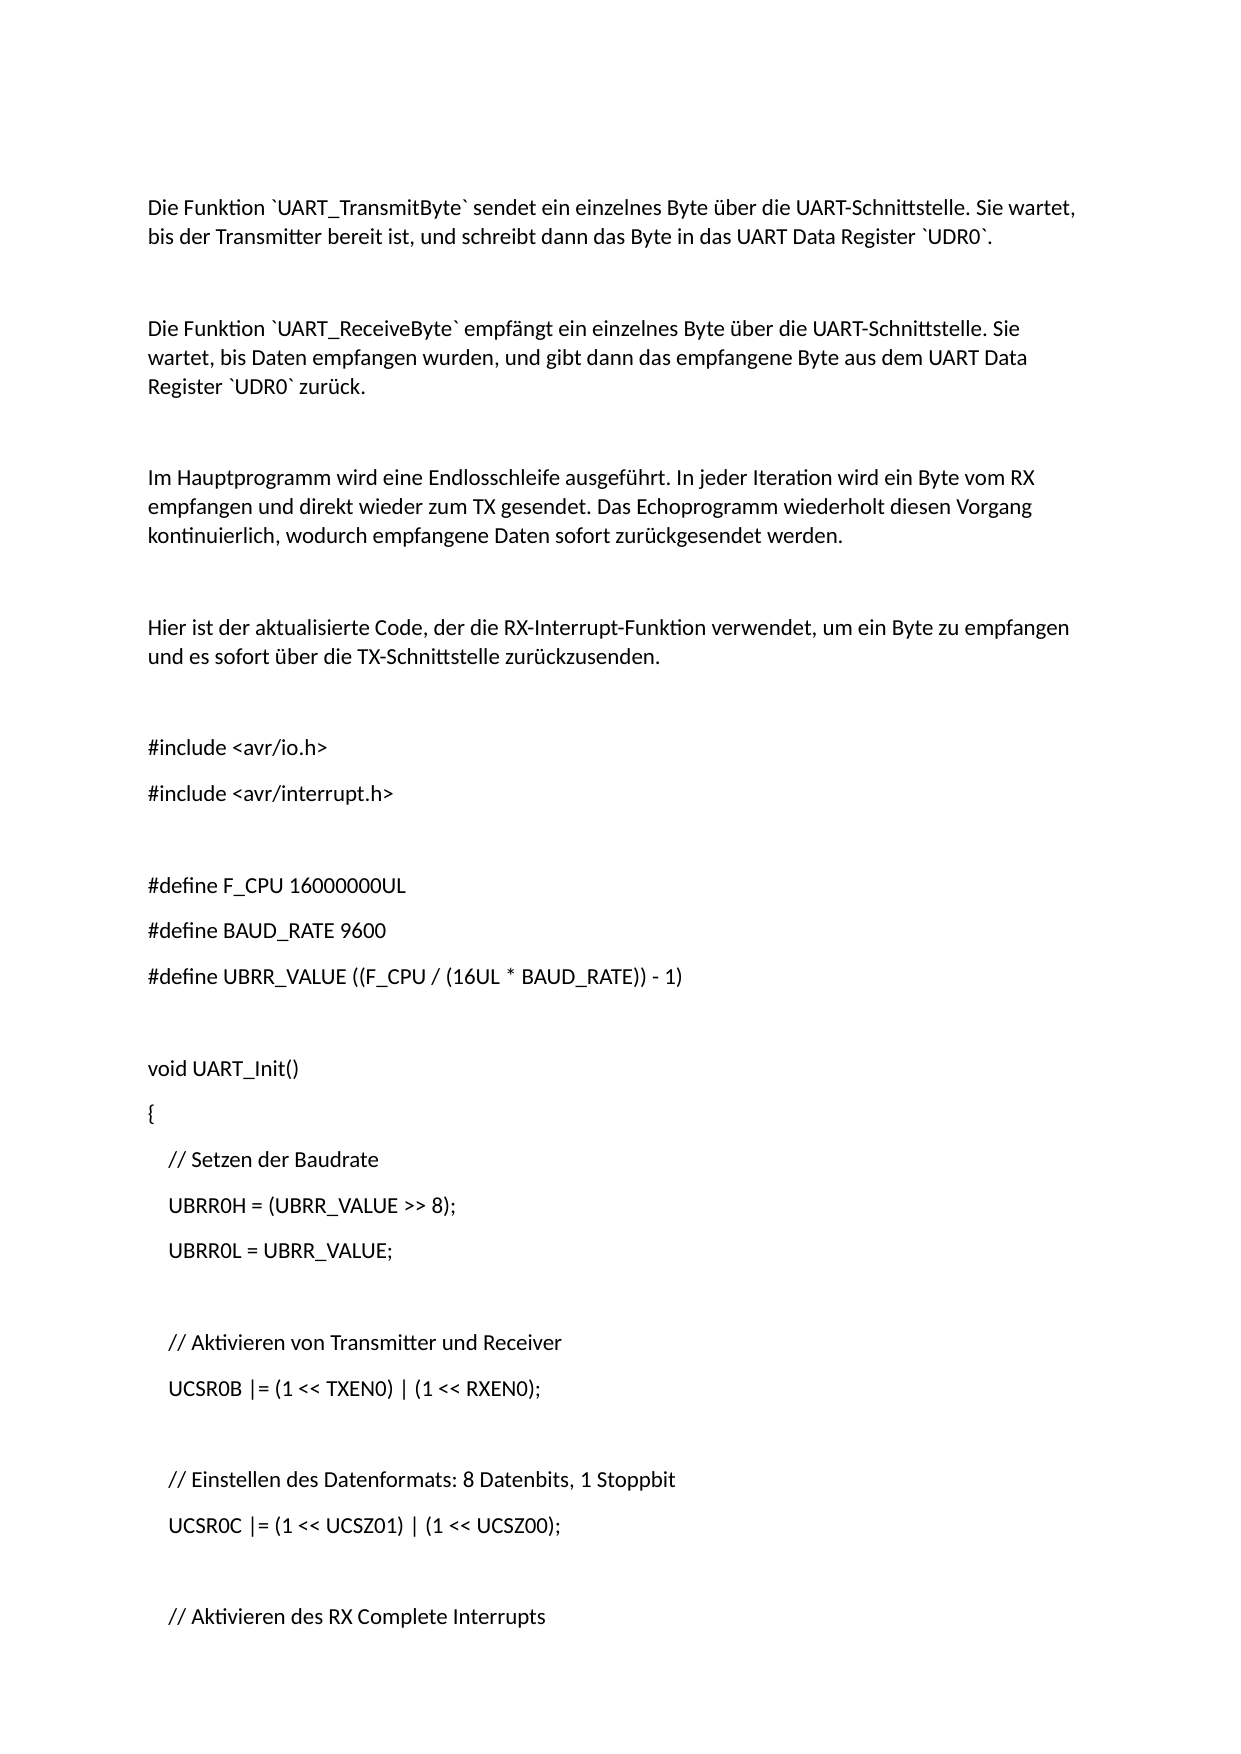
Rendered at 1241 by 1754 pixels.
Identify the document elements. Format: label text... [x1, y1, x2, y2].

text UBRR0H = (UBRR_VALUE >> 8); [148, 1191, 1093, 1219]
text UBRR0L = UBRR_VALUE; [148, 1237, 1093, 1264]
text // Einstellen des Datenformats: 8 Datenbits, 1 Stoppbit [148, 1465, 1093, 1493]
text Die Funktion `UART_ReceiveByte` empfängt ein einzelnes Byte über die UART-Schnittstelle. Sie wartet, bis Daten empfangen wurden, und gibt dann das empfangene Byte aus dem UART Data Register `UDR0` zurück. [148, 314, 1093, 400]
text // Aktivieren des RX Complete Interrupts [148, 1602, 1093, 1630]
text #include <avr/interrupt.h> [148, 779, 1093, 807]
text // Aktivieren von Transmitter und Receiver [148, 1328, 1093, 1356]
text #define F_CPU 16000000UL [148, 871, 1093, 899]
text UCSR0B |= (1 << TXEN0) | (1 << RXEN0); [148, 1374, 1093, 1402]
text #include <avr/io.h> [148, 733, 1093, 762]
text Im Hauptprogramm wird eine Endlosschleife ausgeführt. In jeder Iteration wird ein Byte vom RX empfangen und direkt wieder zum TX gesendet. Das Echoprogramm wiederholt diesen Vorgang kontinuierlich, wodurch empfangene Daten sofort zurückgesendet werden. [148, 463, 1093, 549]
text UCSR0C |= (1 << UCSZ01) | (1 << UCSZ00); [148, 1511, 1093, 1539]
text { [148, 1099, 1093, 1127]
text // Setzen der Baudrate [148, 1145, 1093, 1173]
text #define BAUD_RATE 9600 [148, 916, 1093, 944]
text #define UBRR_VALUE ((F_CPU / (16UL * BAUD_RATE)) - 1) [148, 962, 1093, 990]
text Hier ist der aktualisierte Code, der die RX-Interrupt-Funktion verwendet, um ein Byte zu empfangen und es sofort über die TX-Schnittstelle zurückzusenden. [148, 613, 1093, 670]
text Die Funktion `UART_TransmitByte` sendet ein einzelnes Byte über die UART-Schnittstelle. Sie wartet, bis der Transmitter bereit ist, und schreibt dann das Byte in das UART Data Register `UDR0`. [148, 193, 1093, 250]
text void UART_Init() [148, 1054, 1093, 1082]
